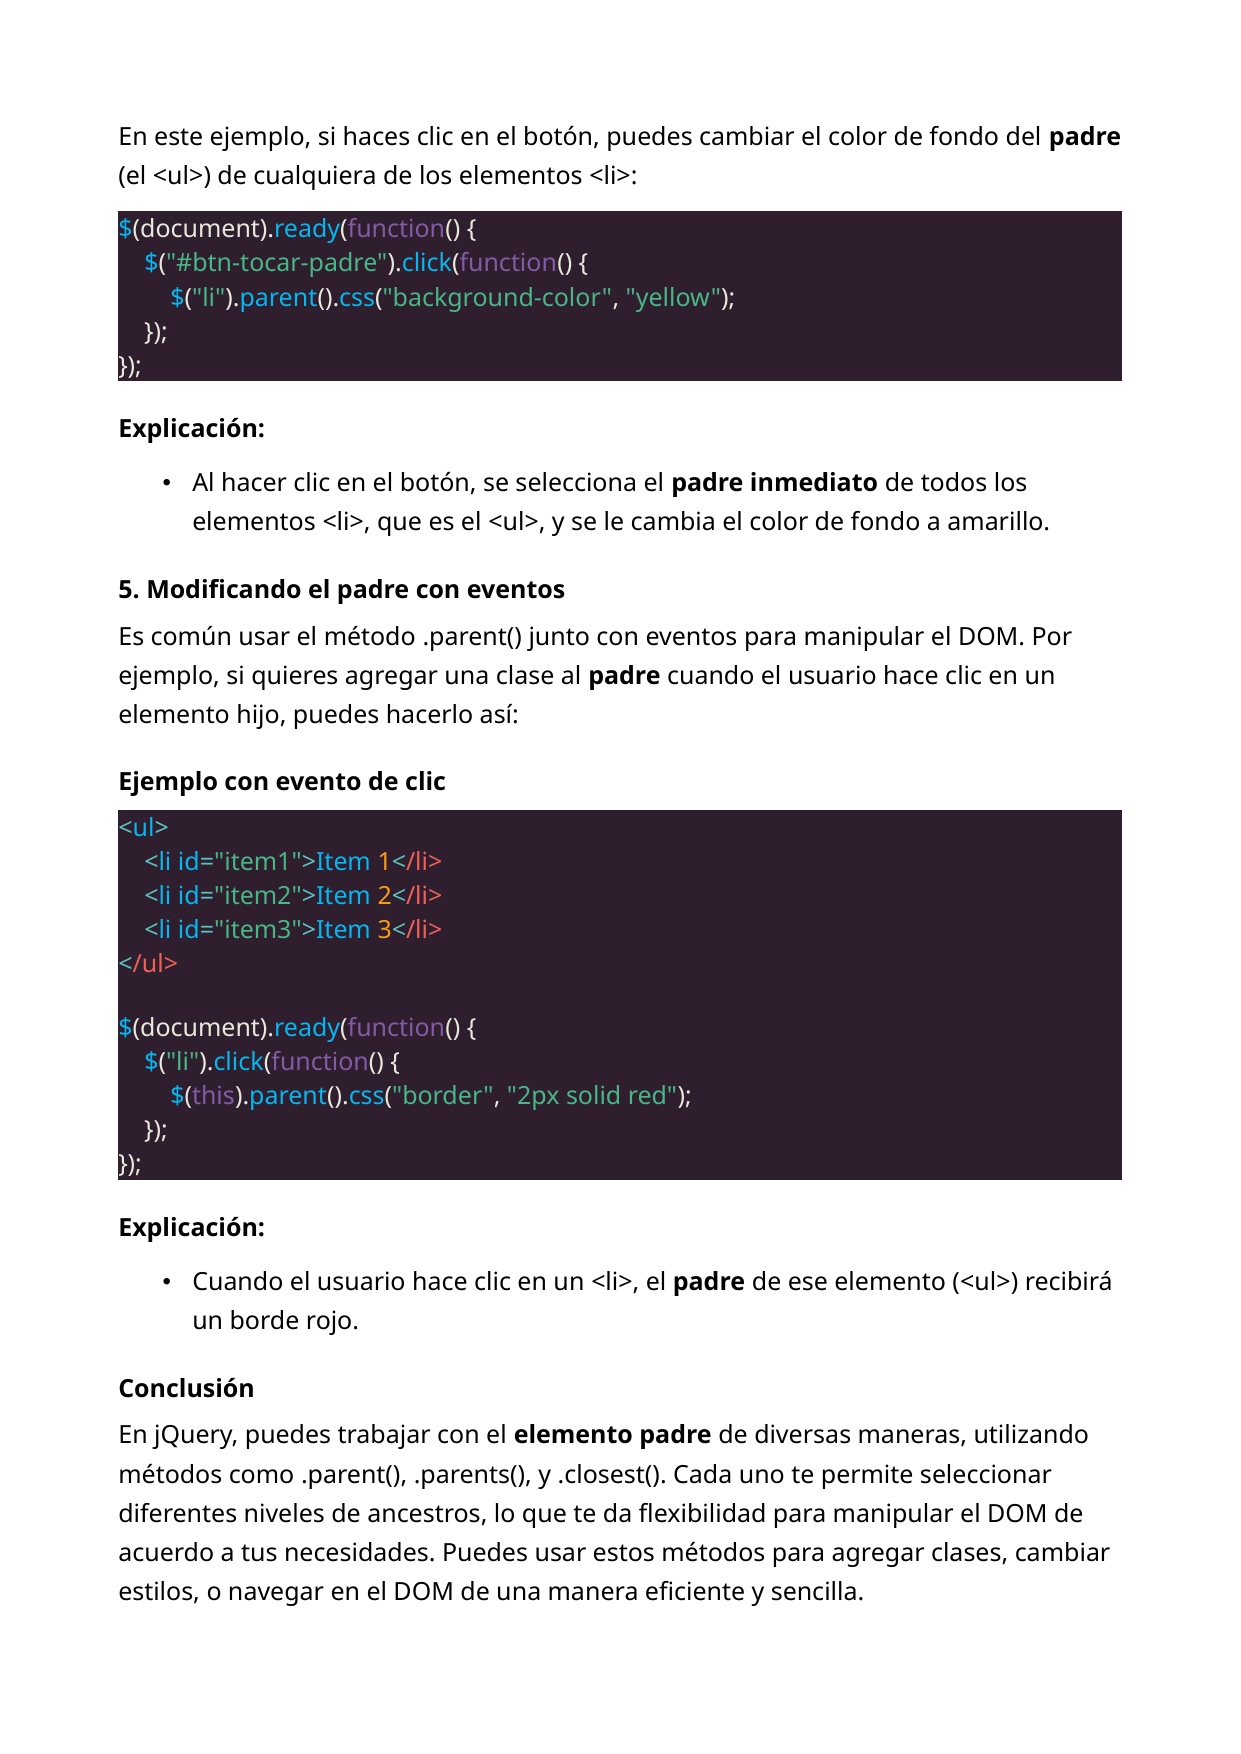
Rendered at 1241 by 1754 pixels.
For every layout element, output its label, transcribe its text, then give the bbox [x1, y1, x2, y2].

text Explicación: [118, 1209, 1122, 1243]
text <ul> [118, 810, 1122, 844]
subtitle Ejemplo con evento de clic [118, 763, 1122, 797]
text $("#btn-tocar-padre").click(function() { [118, 245, 1122, 279]
text Es común usar el método .parent() junto con eventos para manipular el DOM. Por ejemplo, si quieres agregar una clase al padre cuando el usuario hace clic en un elemento hijo, puedes hacerlo así: [118, 619, 1122, 731]
text $(document).ready(function() { [118, 211, 1122, 245]
text <li id="item1">Item 1</li> [118, 844, 1122, 878]
text <li id="item3">Item 3</li> [118, 912, 1122, 946]
text En este ejemplo, si haces clic en el botón, puedes cambiar el color de fondo del padre (el <ul>) de cualquiera de los elementos <li>: [118, 118, 1122, 191]
text }); [118, 1146, 1122, 1180]
text Explicación: [118, 411, 1122, 445]
text $(document).ready(function() { [118, 1009, 1122, 1044]
text $(this).parent().css("border", "2px solid red"); [118, 1078, 1122, 1112]
text }); [118, 347, 1122, 381]
text $("li").parent().css("background-color", "yellow"); [118, 279, 1122, 313]
list Al hacer clic en el botón, se selecciona el padre inmediato de todos los elementos <li>, que es el <ul>, y se le cambia el color de fondo a amarillo. [162, 464, 1122, 538]
text }); [118, 1112, 1122, 1146]
text </ul> [118, 946, 1122, 980]
text $("li").click(function() { [118, 1044, 1122, 1078]
text }); [118, 313, 1122, 347]
list Cuando el usuario hace clic en un <li>, el padre de ese elemento (<ul>) recibirá un borde rojo. [162, 1263, 1122, 1336]
subtitle 5. Modificando el padre con eventos [118, 572, 1122, 606]
text En jQuery, puedes trabajar con el elemento padre de diversas maneras, utilizando métodos como .parent(), .parents(), y .closest(). Cada uno te permite seleccionar diferentes niveles de ancestros, lo que te da flexibilidad para manipular el DOM de acuerdo a tus necesidades. Puedes usar estos métodos para agregar clases, cambiar estilos, o navegar en el DOM de una manera eficiente y sencilla. [118, 1417, 1122, 1608]
subtitle Conclusión [118, 1371, 1122, 1405]
text <li id="item2">Item 2</li> [118, 878, 1122, 912]
